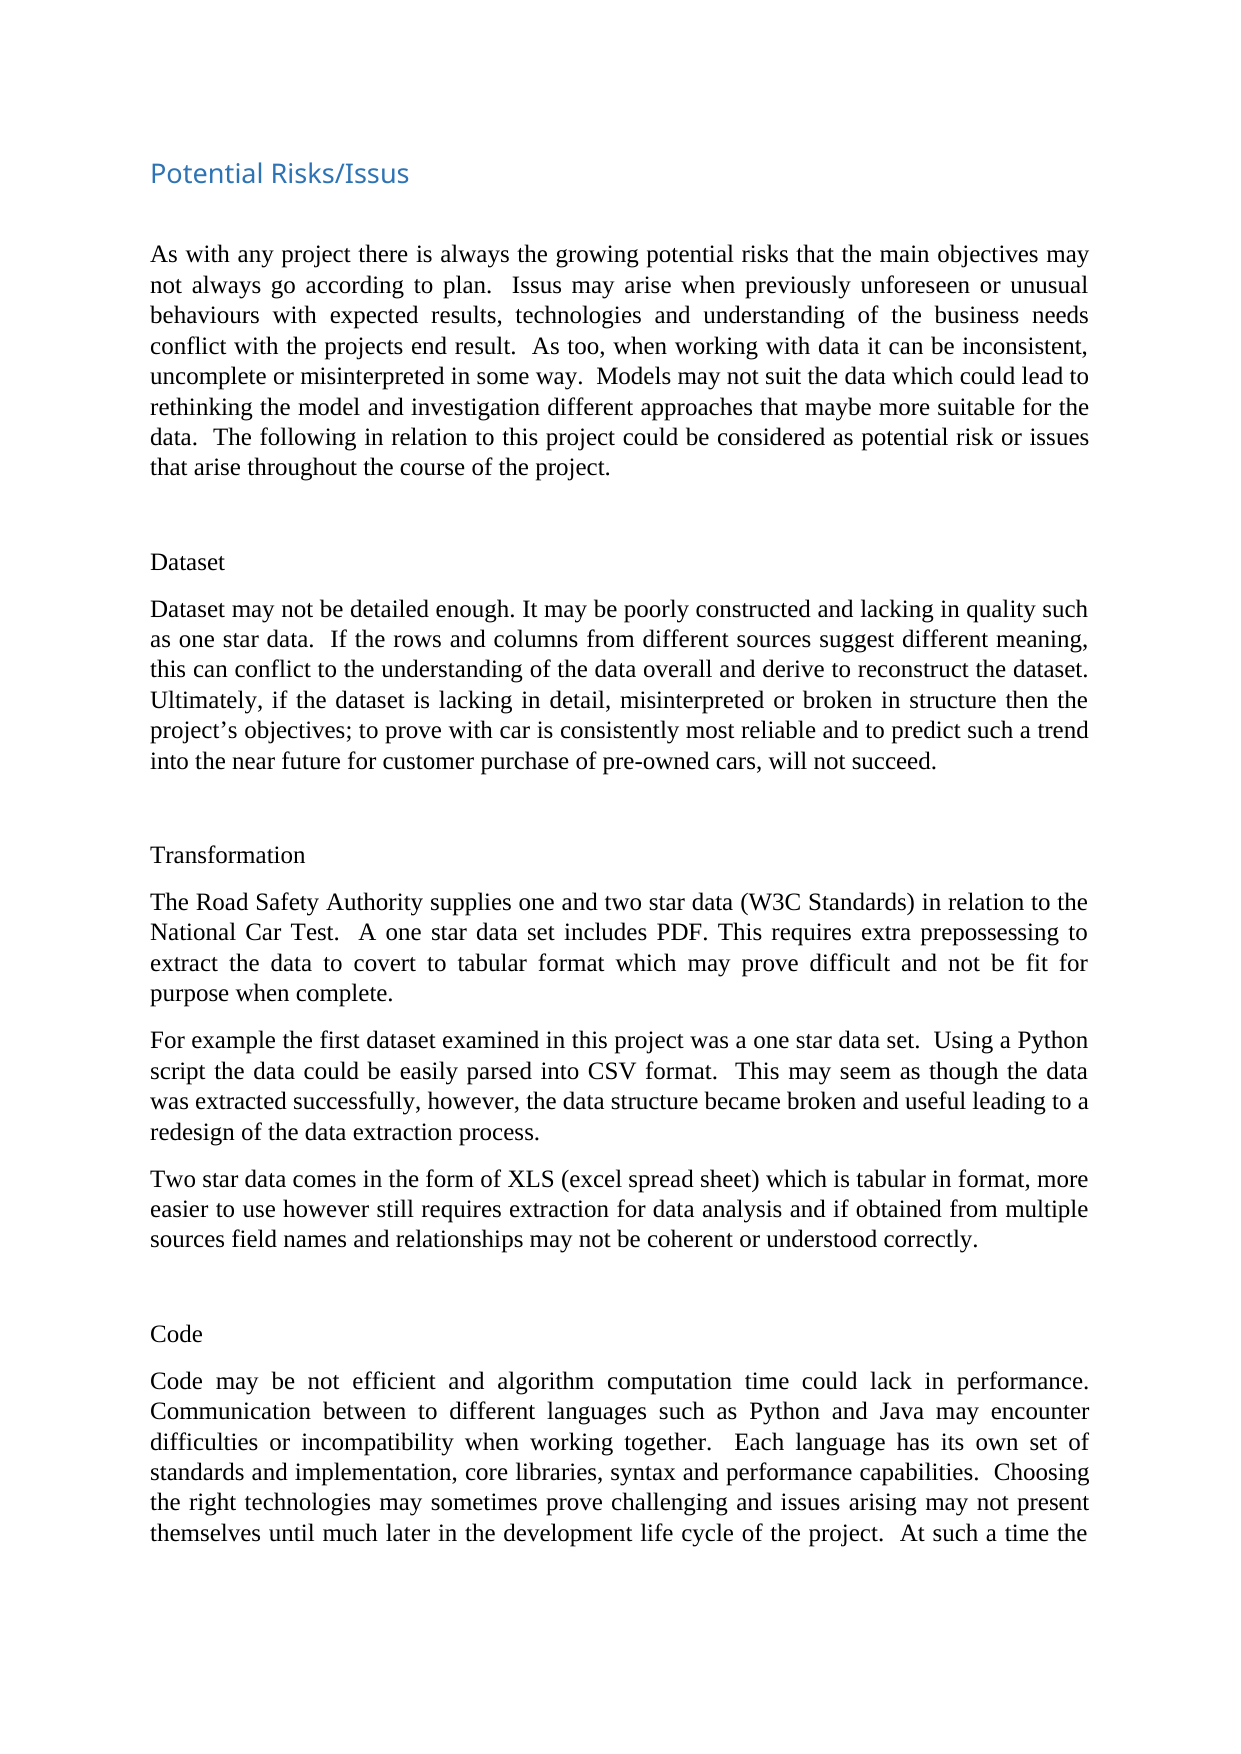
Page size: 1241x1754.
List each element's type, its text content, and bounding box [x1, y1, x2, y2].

text Code [150, 1319, 1090, 1347]
text Dataset [150, 547, 1090, 575]
text As with any project there is always the growing potential risks that the main objectives may not always go according to plan. Issus may arise when previously unforeseen or unusual behaviours with expected results, technologies and understanding of the business needs conflict with the projects end result. As too, when working with data it can be inconsistent, uncomplete or misinterpreted in some way. Models may not suit the data which could lead to rethinking the model and investigation different approaches that maybe more suitable for the data. The following in relation to this project could be considered as potential risk or issues that arise throughout the course of the project. [150, 239, 1090, 481]
text For example the first dataset examined in this project was a one star data set. Using a Python script the data could be easily parsed into CSV format. This may seem as though the data was extracted successfully, however, the data structure became broken and useful leading to a redesign of the data extraction process. [150, 1025, 1090, 1145]
text The Road Safety Authority supplies one and two star data (W3C Standards) in relation to the National Car Test. A one star data set includes PDF. This requires extra prepossessing to extract the data to covert to tabular format which may prove difficult and not be fit for purpose when complete. [150, 887, 1090, 1007]
text Two star data comes in the form of XLS (excel spread sheet) which is tabular in format, more easier to use however still requires extraction for data analysis and if obtained from multiple sources field names and relationships may not be coherent or understood correctly. [150, 1164, 1090, 1253]
subtitle Potential Risks/Issus [150, 154, 1090, 191]
text Code may be not efficient and algorithm computation time could lack in performance. Communication between to different languages such as Python and Java may encounter difficulties or incompatibility when working together. Each language has its own set of standards and implementation, core libraries, syntax and performance capabilities. Choosing the right technologies may sometimes prove challenging and issues arising may not present themselves until much later in the development life cycle of the project. At such a time the [150, 1366, 1090, 1547]
text Transformation [150, 840, 1090, 869]
text Dataset may not be detailed enough. It may be poorly constructed and lacking in quality such as one star data. If the rows and columns from different sources suggest different meaning, this can conflict to the understanding of the data overall and derive to reconstruct the dataset. Ultimately, if the dataset is lacking in detail, misinterpreted or broken in structure then the project’s objectives; to prove with car is consistently most reliable and to predict such a trend into the near future for customer purchase of pre-owned cars, will not succeed. [150, 594, 1090, 774]
